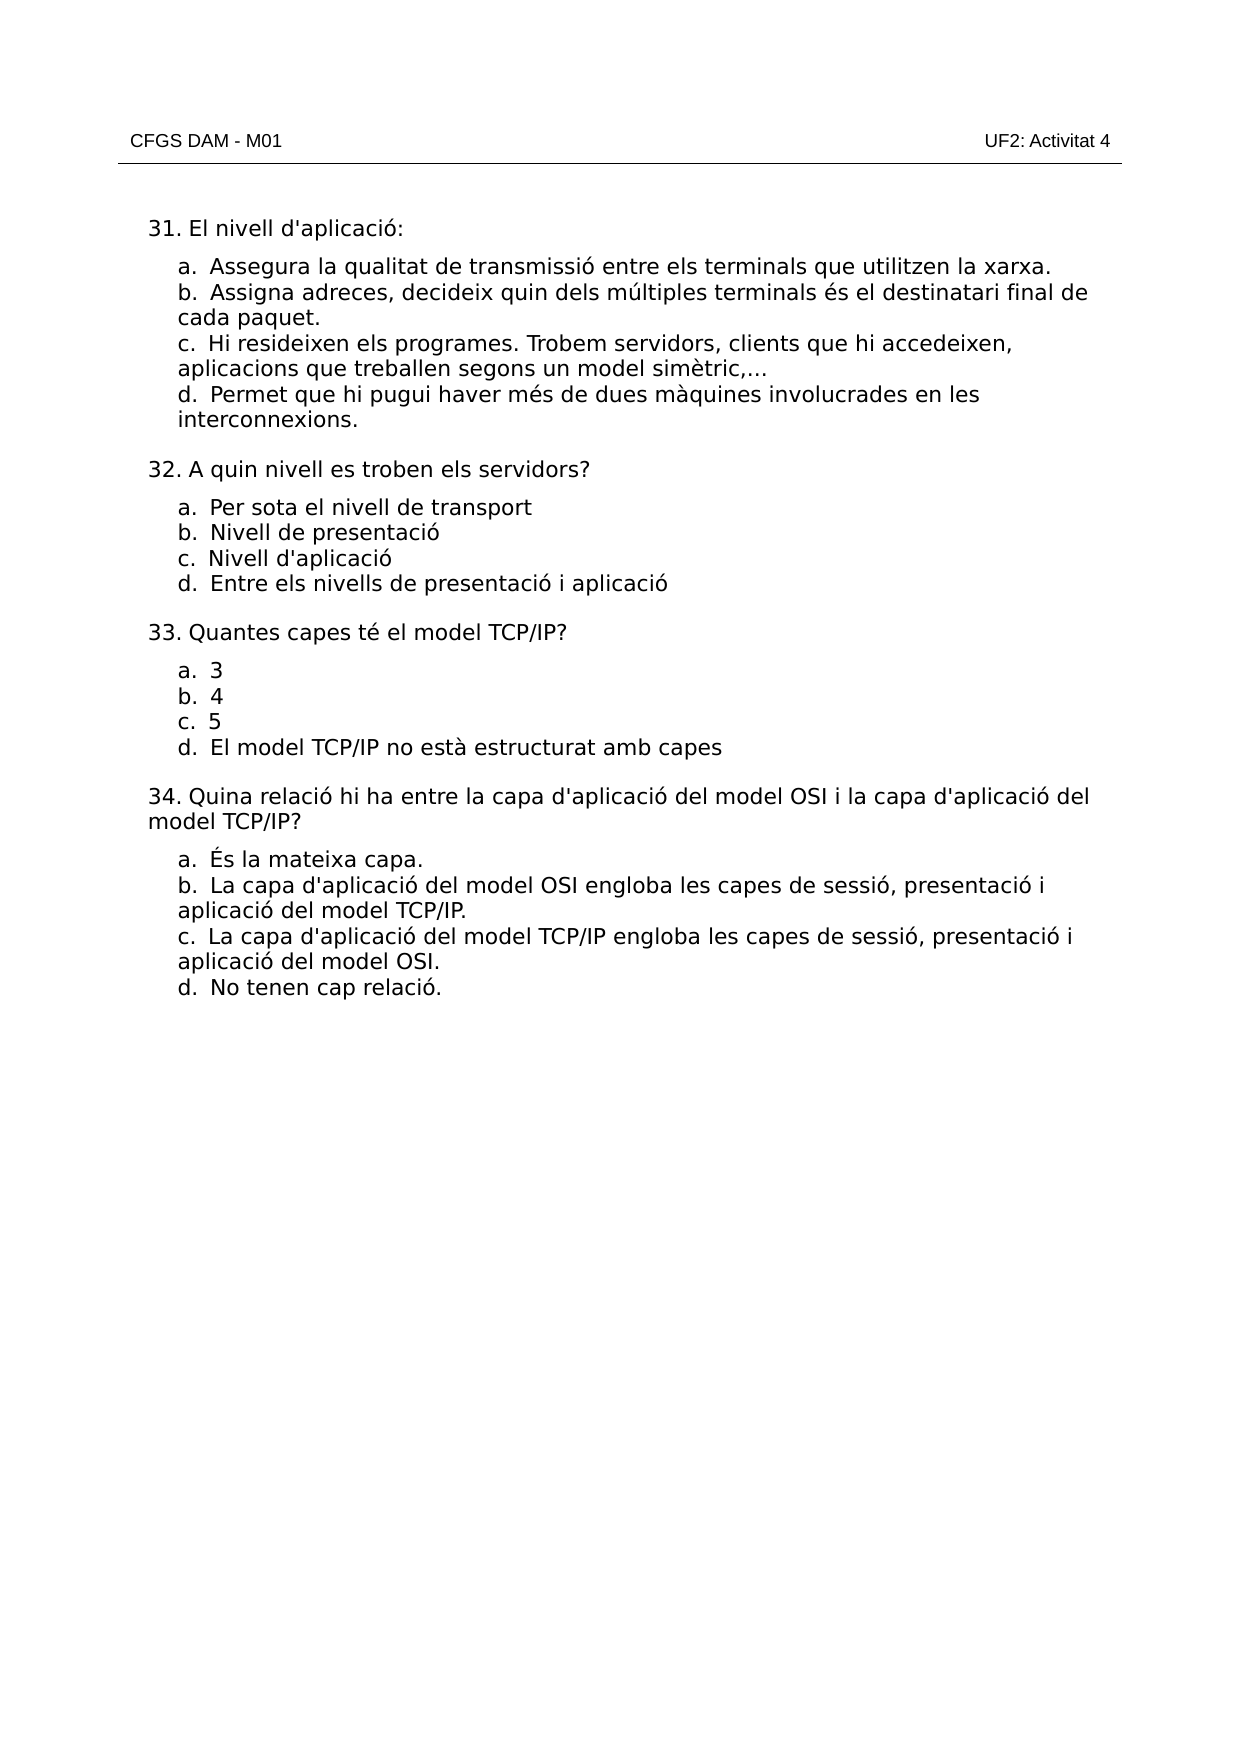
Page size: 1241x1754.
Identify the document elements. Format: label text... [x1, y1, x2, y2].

list La capa d'aplicació del model TCP/IP engloba les capes de sessió, presentació i aplicació del model OSI. [177, 924, 1122, 975]
list El model TCP/IP no està estructurat amb capes [177, 735, 1122, 760]
list Assigna adreces, decideix quin dels múltiples terminals és el destinatari final de cada paquet. [177, 280, 1122, 331]
list 3 [177, 658, 1122, 684]
list Hi resideixen els programes. Trobem servidors, clients que hi accedeixen, aplicacions que treballen segons un model simètric,... [177, 331, 1122, 382]
list Quina relació hi ha entre la capa d'aplicació del model OSI i la capa d'aplicació del model TCP/IP? [148, 784, 1122, 835]
list Entre els nivells de presentació i aplicació [177, 571, 1122, 597]
list Assegura la qualitat de transmissió entre els terminals que utilitzen la xarxa. [177, 254, 1122, 280]
list El nivell d'aplicació: [148, 216, 1122, 242]
list La capa d'aplicació del model OSI engloba les capes de sessió, presentació i aplicació del model TCP/IP. [177, 873, 1122, 924]
list 4 [177, 684, 1122, 709]
list A quin nivell es troben els servidors? [148, 457, 1122, 482]
list 5 [177, 709, 1122, 735]
list Quantes capes té el model TCP/IP? [148, 620, 1122, 646]
list Nivell de presentació [177, 520, 1122, 546]
list Permet que hi pugui haver més de dues màquines involucrades en les interconnexions. [177, 382, 1122, 433]
list No tenen cap relació. [177, 975, 1122, 1001]
list Nivell d'aplicació [177, 546, 1122, 571]
list Per sota el nivell de transport [177, 494, 1122, 520]
list És la mateixa capa. [177, 847, 1122, 873]
